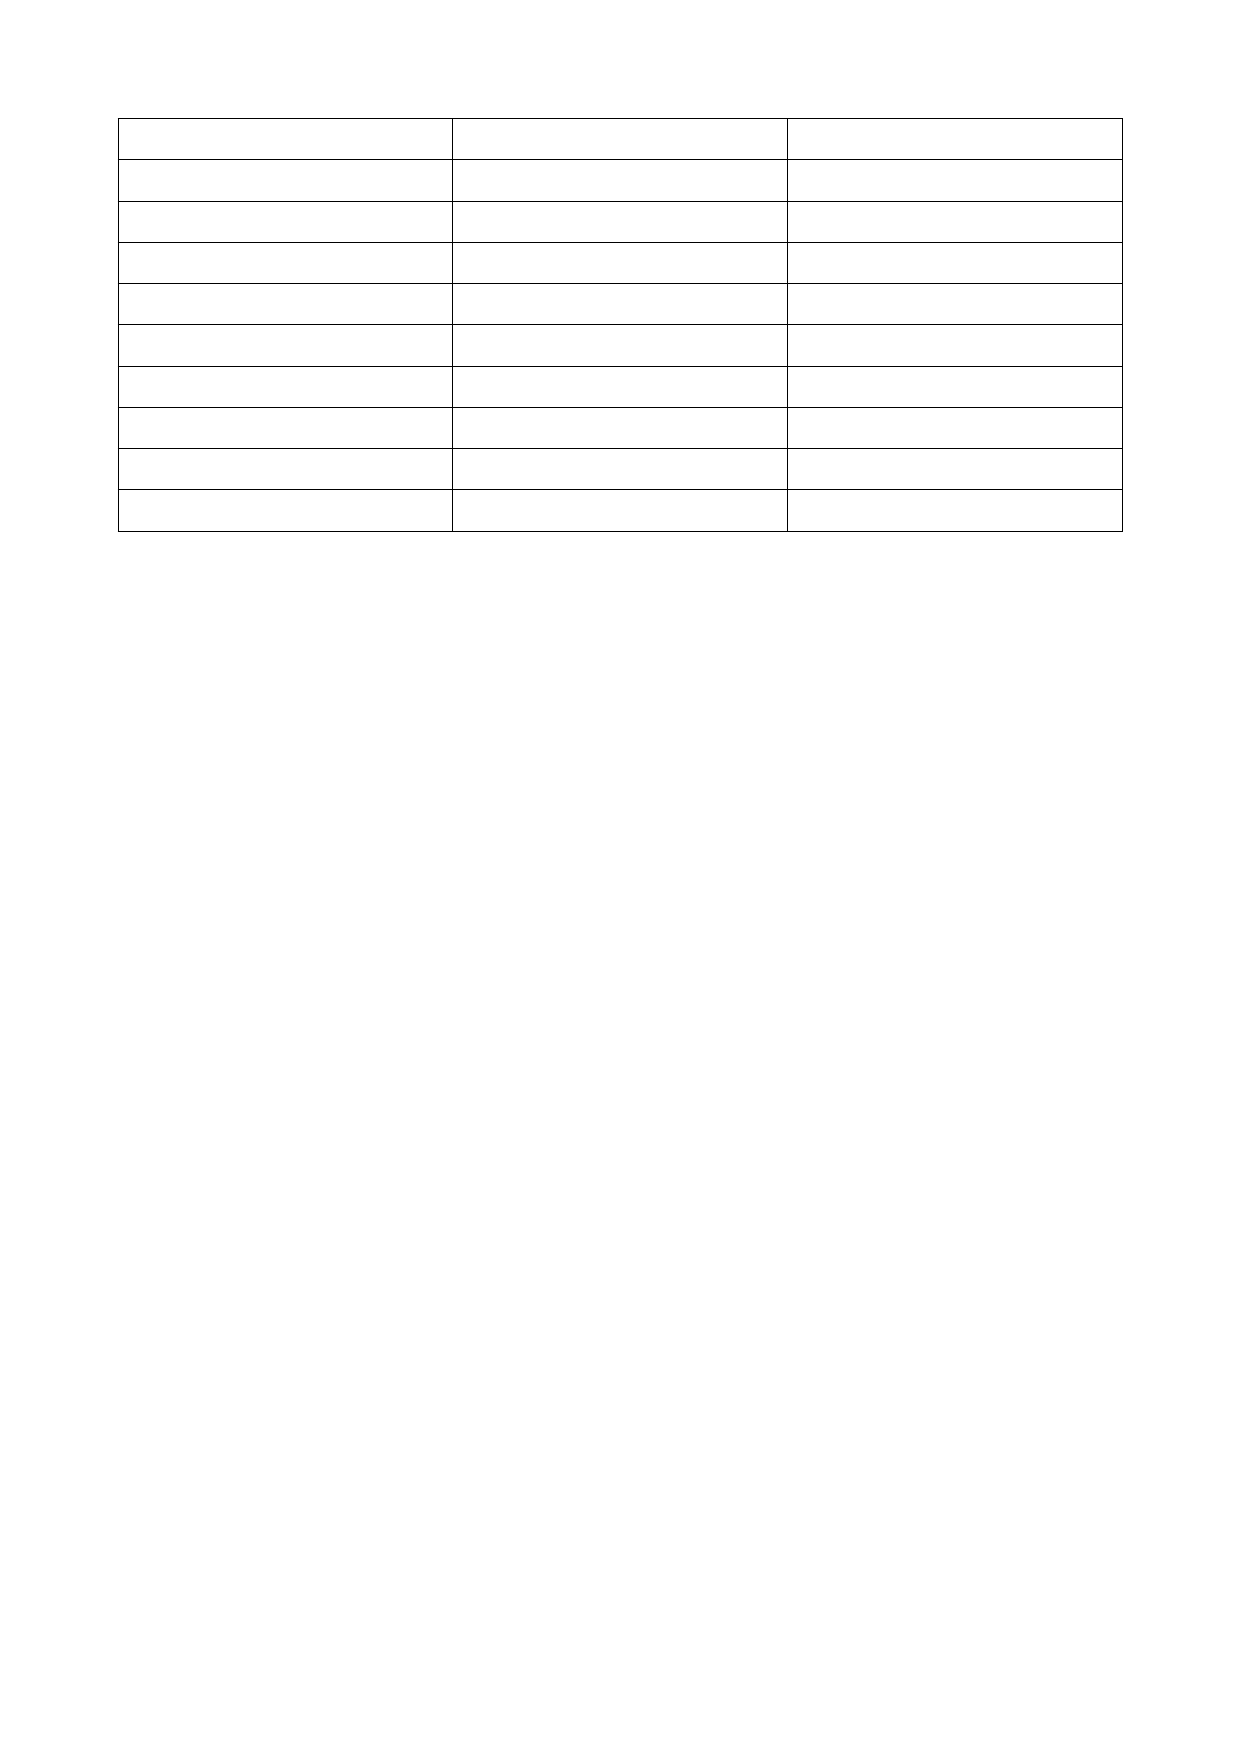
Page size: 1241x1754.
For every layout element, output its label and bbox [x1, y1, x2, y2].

table_cell [119, 490, 452, 531]
table_cell [788, 408, 1122, 448]
table_cell [119, 284, 452, 324]
table_cell [119, 367, 452, 407]
table_cell [788, 367, 1122, 407]
table_cell [453, 449, 787, 489]
table_cell [788, 325, 1122, 366]
table_cell [453, 243, 787, 283]
table_cell [788, 449, 1122, 489]
table_cell [453, 367, 787, 407]
table_cell [119, 449, 452, 489]
table_cell [119, 243, 452, 283]
table_cell [453, 160, 787, 201]
table_cell [453, 119, 787, 159]
table_cell [453, 408, 787, 448]
table_cell [788, 284, 1122, 324]
table_cell [119, 408, 452, 448]
table_cell [119, 160, 452, 201]
table_cell [453, 202, 787, 242]
table_cell [788, 490, 1122, 531]
table_cell [453, 284, 787, 324]
table_cell [788, 243, 1122, 283]
table_cell [453, 325, 787, 366]
table_cell [119, 119, 452, 159]
table_cell [788, 119, 1122, 159]
table_cell [119, 202, 452, 242]
table_cell [788, 202, 1122, 242]
table_cell [788, 160, 1122, 201]
table_cell [453, 490, 787, 531]
table_cell [119, 325, 452, 366]
